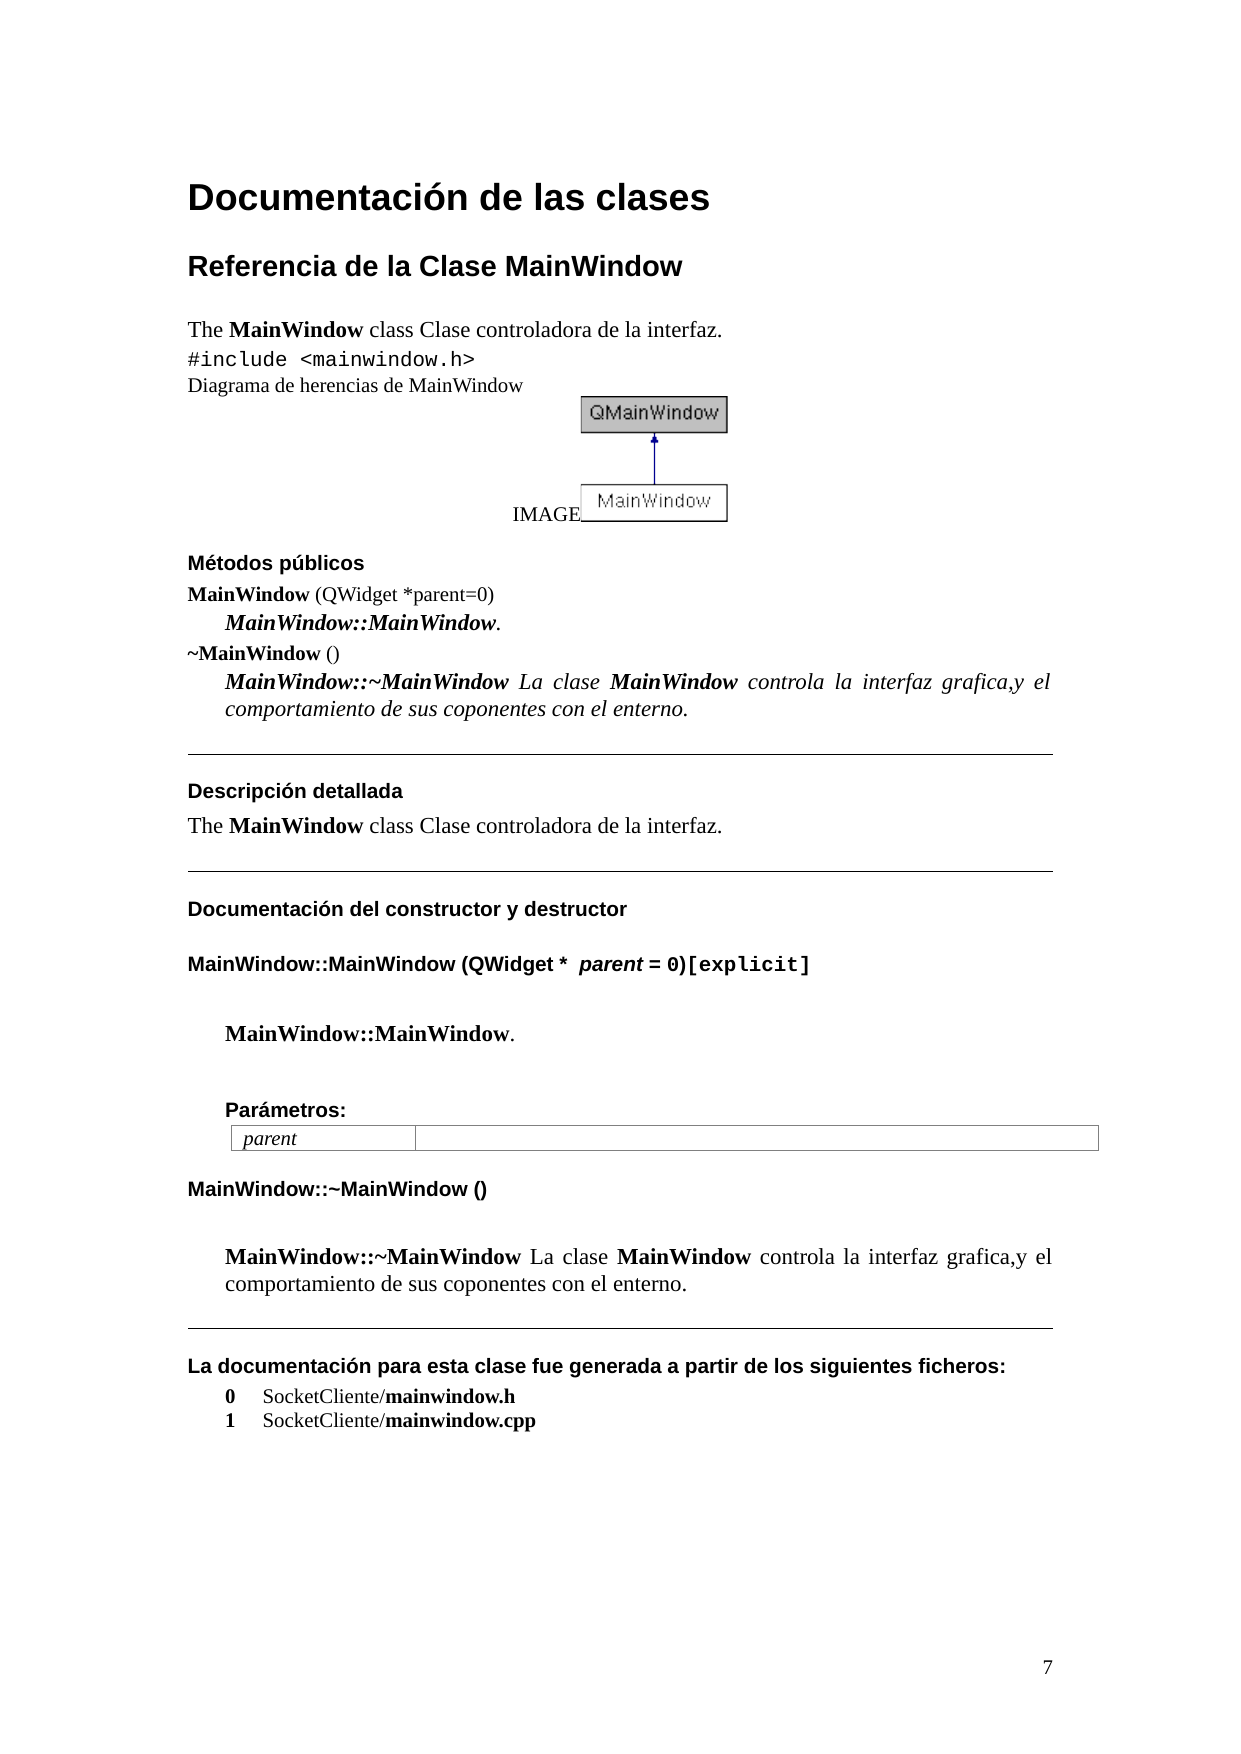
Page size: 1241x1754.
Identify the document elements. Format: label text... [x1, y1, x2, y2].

picture [580, 396, 728, 522]
table_header [416, 1126, 1098, 1150]
list SocketCliente/mainwindow.cpp [225, 1408, 1053, 1432]
text Diagrama de herencias de MainWindow [187, 373, 1053, 397]
subtitle Descripción detallada [187, 779, 1053, 803]
subtitle Documentación del constructor y destructor [187, 897, 1053, 921]
subtitle Parámetros: [225, 1098, 1053, 1122]
text MainWindow::~MainWindow La clase MainWindow controla la interfaz grafica,y el comportamiento de sus coponentes con el enterno. [225, 1243, 1053, 1296]
text MainWindow::MainWindow. [225, 609, 1053, 635]
subtitle La documentación para esta clase fue generada a partir de los siguientes ficheros: [187, 1354, 1053, 1378]
subtitle Referencia de la Clase MainWindow [187, 249, 1053, 283]
text IMAGE [187, 397, 1053, 526]
text MainWindow::MainWindow. [225, 1021, 1053, 1047]
list SocketCliente/mainwindow.h [225, 1384, 1053, 1408]
subtitle Métodos públicos [187, 551, 1053, 575]
text The MainWindow class Clase controladora de la interfaz. [187, 316, 1053, 343]
list MainWindow (QWidget *parent=0) [187, 581, 1053, 606]
table_header parent [232, 1126, 415, 1150]
text #include <mainwindow.h> [187, 349, 1053, 373]
subtitle MainWindow::MainWindow (QWidget * parent = 0)[explicit] [187, 952, 1053, 978]
text MainWindow::~MainWindow La clase MainWindow controla la interfaz grafica,y el comportamiento de sus coponentes con el enterno. [225, 668, 1053, 721]
text The MainWindow class Clase controladora de la interfaz. [187, 812, 1053, 839]
subtitle MainWindow::~MainWindow () [187, 1176, 1053, 1200]
list ~MainWindow () [187, 641, 1053, 665]
subtitle Documentación de las clases [187, 175, 1053, 218]
